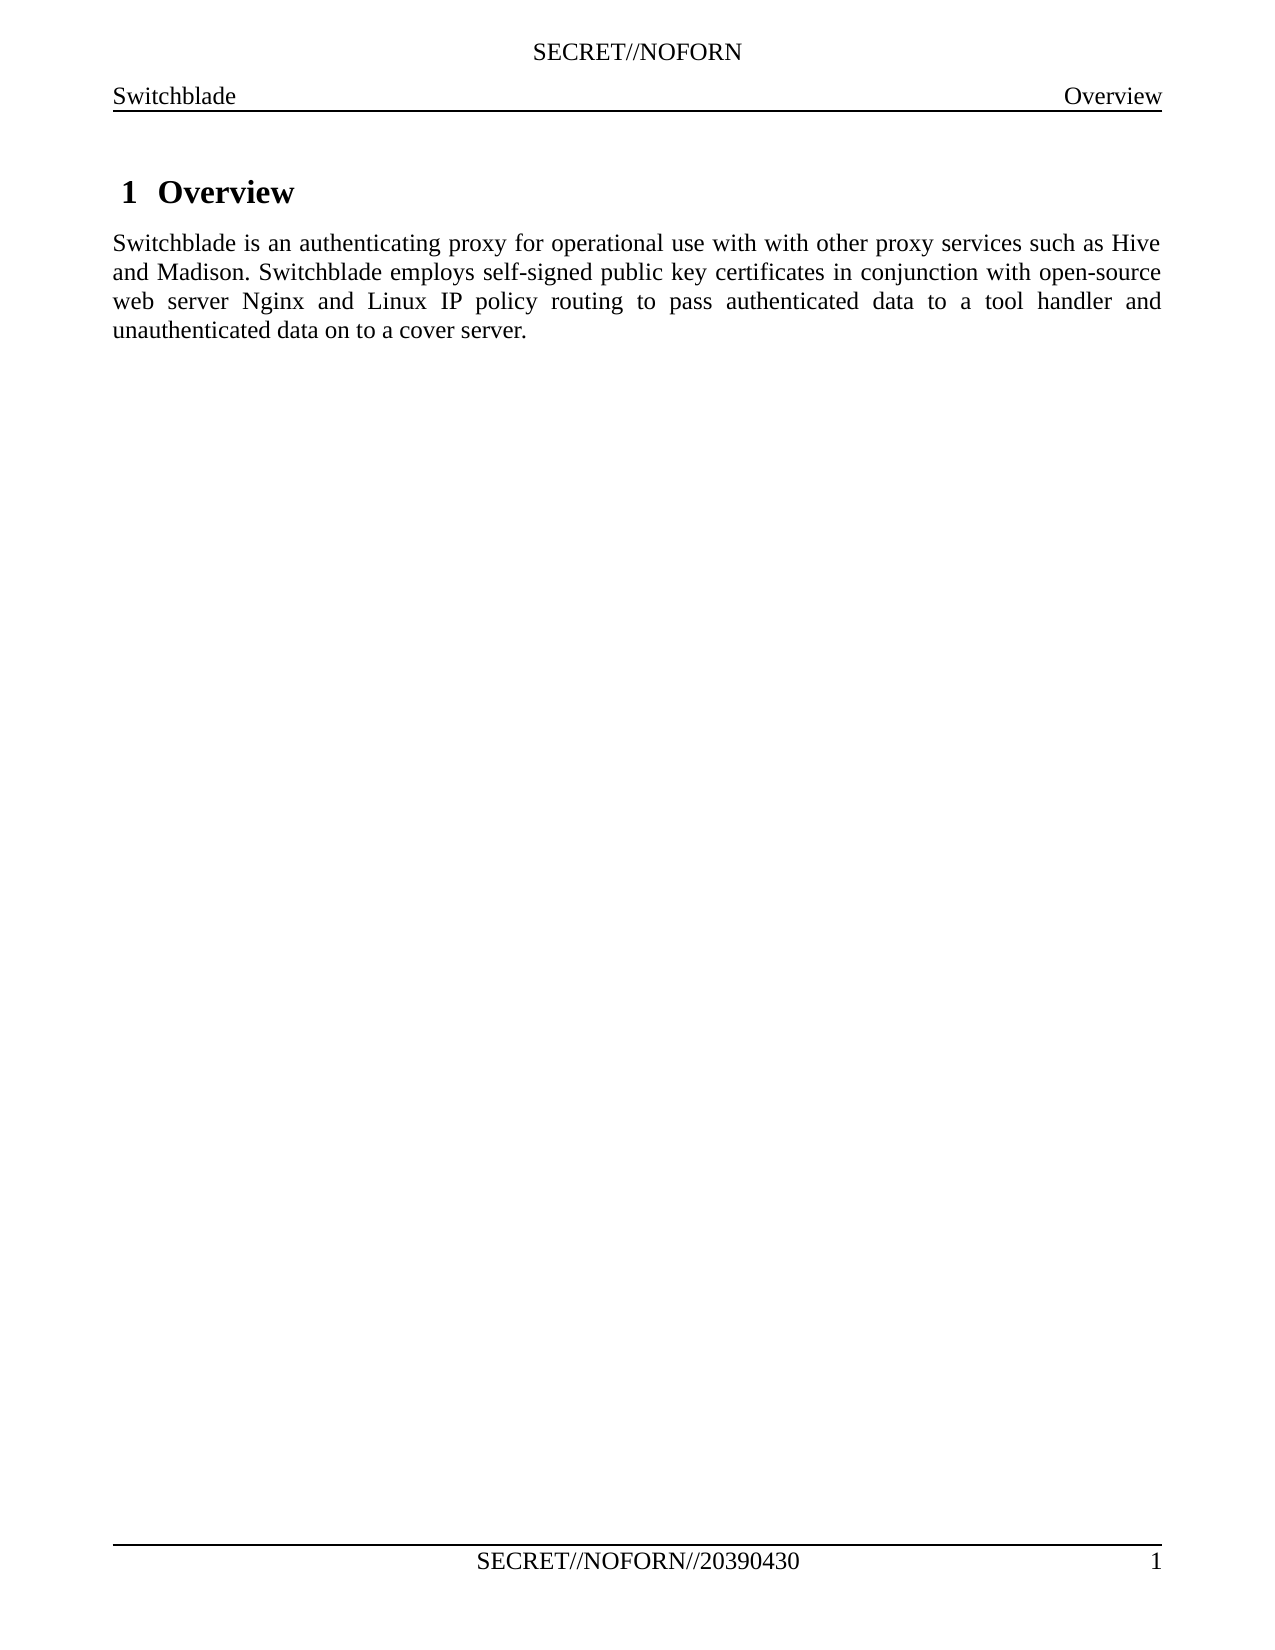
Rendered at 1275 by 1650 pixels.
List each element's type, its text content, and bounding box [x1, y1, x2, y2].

subtitle Overview [112, 172, 1162, 210]
text Switchblade is an authenticating proxy for operational use with with other proxy services such as Hive and Madison. Switchblade employs self-signed public key certificates in conjunction with open-source web server Nginx and Linux IP policy routing to pass authenticated data to a tool handler and unauthenticated data on to a cover server. [112, 228, 1162, 343]
